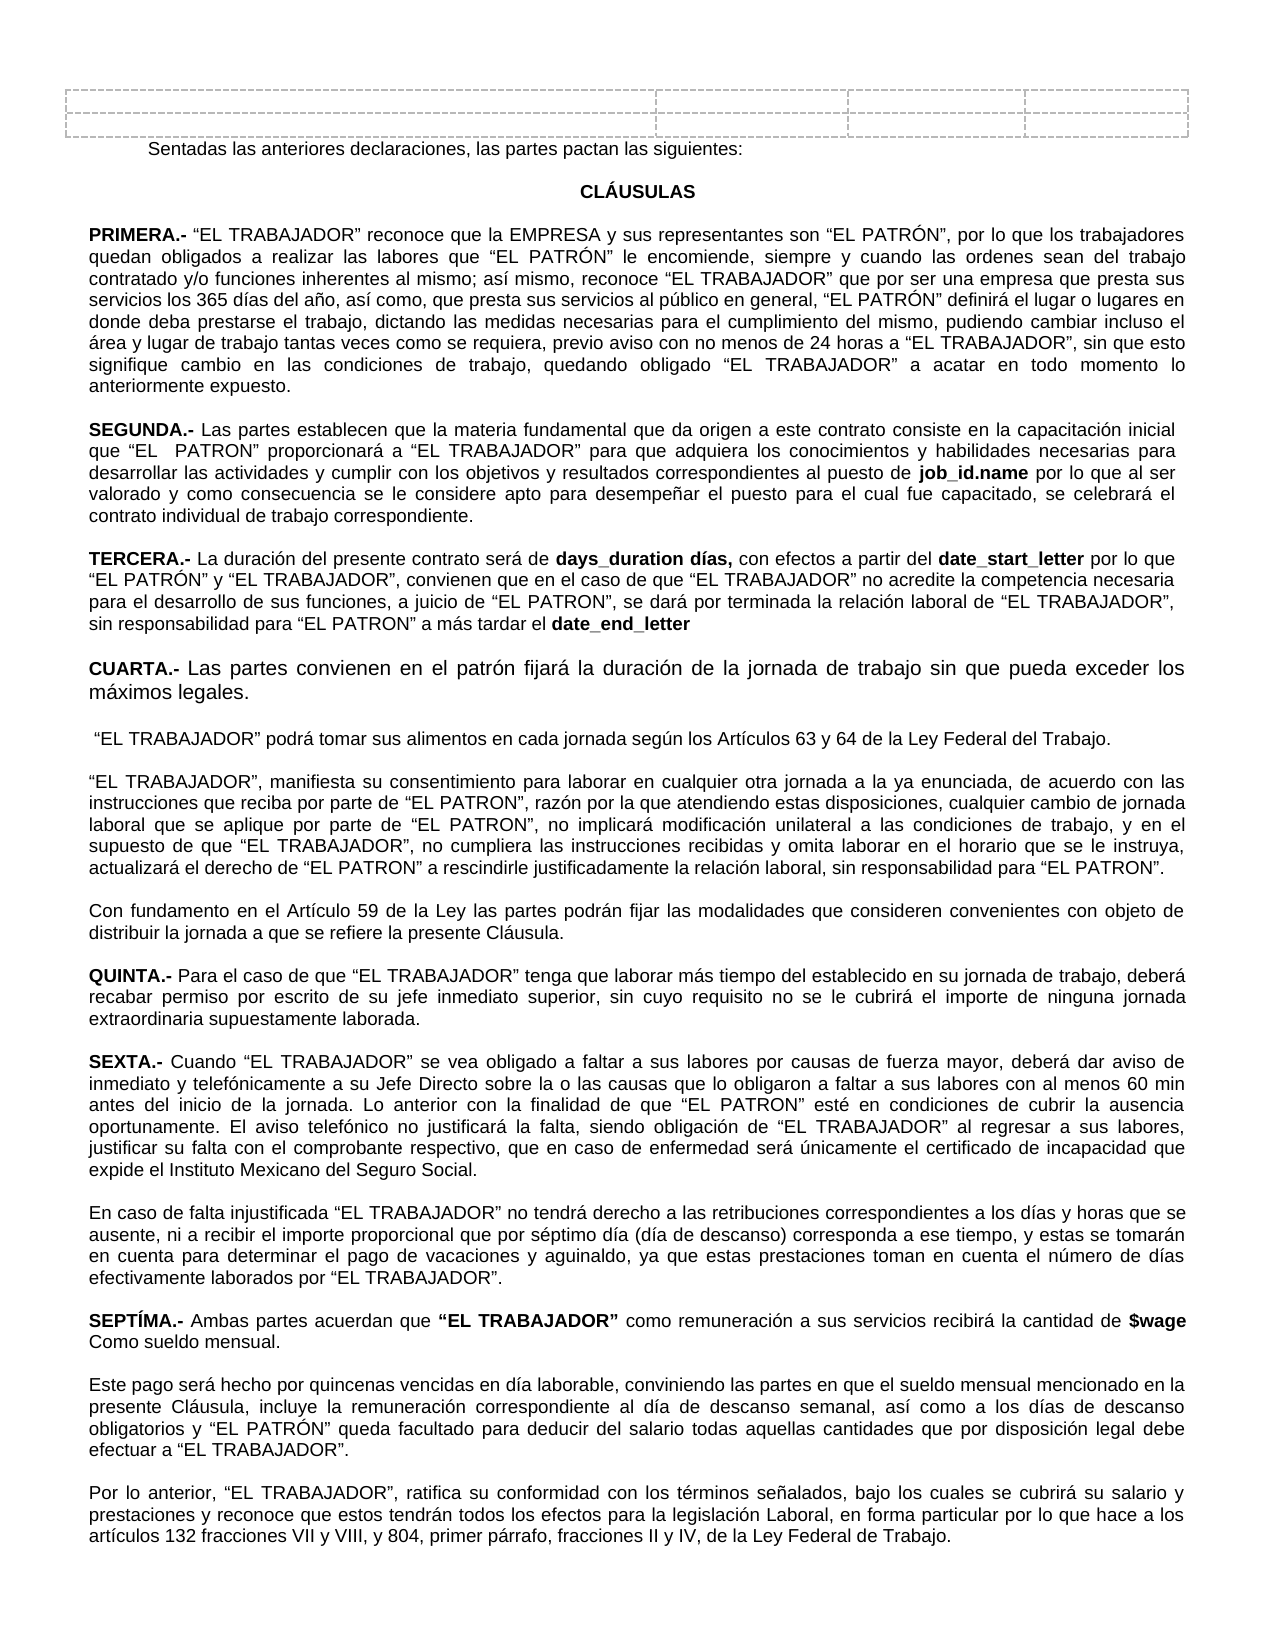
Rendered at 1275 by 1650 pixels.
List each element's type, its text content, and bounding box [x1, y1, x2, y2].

text Con fundamento en el Artículo 59 de la Ley las partes podrán fijar las modalidades que consideren convenientes con objeto de distribuir la jornada a que se refiere la presente Cláusula. [89, 900, 1186, 943]
text “EL TRABAJADOR”, manifiesta su consentimiento para laborar en cualquier otra jornada a la ya enunciada, de acuerdo con las instrucciones que reciba por parte de “EL PATRON”, razón por la que atendiendo estas disposiciones, cualquier cambio de jornada laboral que se aplique por parte de “EL PATRON”, no implicará modificación unilateral a las condiciones de trabajo, y en el supuesto de que “EL TRABAJADOR”, no cumpliera las instrucciones recibidas y omita laborar en el horario que se le instruya, actualizará el derecho de “EL PATRON” a rescindirle justificadamente la relación laboral, sin responsabilidad para “EL PATRON”. [89, 771, 1186, 878]
text Por lo anterior, “EL TRABAJADOR”, ratifica su conformidad con los términos señalados, bajo los cuales se cubrirá su salario y prestaciones y reconoce que estos tendrán todos los efectos para la legislación Laboral, en forma particular por lo que hace a los artículos 132 fracciones VII y VIII, y 804, primer párrafo, fracciones II y IV, de la Ley Federal de Trabajo. [89, 1482, 1186, 1547]
text “EL TRABAJADOR” podrá tomar sus alimentos en cada jornada según los Artículos 63 y 64 de la Ley Federal del Trabajo. [89, 727, 1186, 749]
text CUARTA.- Las partes convienen en el patrón fijará la duración de la jornada de trabajo sin que pueda exceder los máximos legales. [89, 656, 1186, 703]
table_cell [66, 112, 656, 136]
text Este pago será hecho por quincenas vencidas en día laborable, conviniendo las partes en que el sueldo mensual mencionado en la presente Cláusula, incluye la remuneración correspondiente al día de descanso semanal, así como a los días de descanso obligatorios y “EL PATRÓN” queda facultado para deducir del salario todas aquellas cantidades que por disposición legal debe efectuar a “EL TRABAJADOR”. [89, 1374, 1186, 1461]
text CLÁUSULAS [89, 181, 1186, 203]
list Sentadas las anteriores declaraciones, las partes pactan las siguientes: [148, 138, 1176, 159]
table_cell [66, 89, 656, 112]
text En caso de falta injustificada “EL TRABAJADOR” no tendrá derecho a las retribuciones correspondientes a los días y horas que se ausente, ni a recibir el importe proporcional que por séptimo día (día de descanso) corresponda a ese tiempo, y estas se tomarán en cuenta para determinar el pago de vacaciones y aguinaldo, ya que estas prestaciones toman en cuenta el número de días efectivamente laborados por “EL TRABAJADOR”. [89, 1202, 1186, 1288]
text QUINTA.- Para el caso de que “EL TRABAJADOR” tenga que laborar más tiempo del establecido en su jornada de trabajo, deberá recabar permiso por escrito de su jefe inmediato superior, sin cuyo requisito no se le cubrirá el importe de ninguna jornada extraordinaria supuestamente laborada. [89, 964, 1186, 1029]
table_cell [1025, 112, 1188, 136]
text SEPTÍMA.- Ambas partes acuerdan que “EL TRABAJADOR” como remuneración a sus servicios recibirá la cantidad de $wage Como sueldo mensual. [89, 1309, 1186, 1353]
table_cell [848, 89, 1025, 112]
text PRIMERA.- “EL TRABAJADOR” reconoce que la EMPRESA y sus representantes son “EL PATRÓN”, por lo que los trabajadores quedan obligados a realizar las labores que “EL PATRÓN” le encomiende, siempre y cuando las ordenes sean del trabajo contratado y/o funciones inherentes al mismo; así mismo, reconoce “EL TRABAJADOR” que por ser una empresa que presta sus servicios los 365 días del año, así como, que presta sus servicios al público en general, “EL PATRÓN” definirá el lugar o lugares en donde deba prestarse el trabajo, dictando las medidas necesarias para el cumplimiento del mismo, pudiendo cambiar incluso el área y lugar de trabajo tantas veces como se requiera, previo aviso con no menos de 24 horas a “EL TRABAJADOR”, sin que esto signifique cambio en las condiciones de trabajo, quedando obligado “EL TRABAJADOR” a acatar en todo momento lo anteriormente expuesto. [89, 224, 1186, 397]
table_cell [656, 112, 848, 136]
table_cell [848, 112, 1025, 136]
text SEXTA.- Cuando “EL TRABAJADOR” se vea obligado a faltar a sus labores por causas de fuerza mayor, deberá dar aviso de inmediato y telefónicamente a su Jefe Directo sobre la o las causas que lo obligaron a faltar a sus labores con al menos 60 min antes del inicio de la jornada. Lo anterior con la finalidad de que “EL PATRON” esté en condiciones de cubrir la ausencia oportunamente. El aviso telefónico no justificará la falta, siendo obligación de “EL TRABAJADOR” al regresar a sus labores, justificar su falta con el comprobante respectivo, que en caso de enfermedad será únicamente el certificado de incapacidad que expide el Instituto Mexicano del Seguro Social. [89, 1051, 1186, 1180]
table_cell [656, 89, 848, 112]
text TERCERA.- La duración del presente contrato será de days_duration días, con efectos a partir del date_start_letter por lo que “EL PATRÓN” y “EL TRABAJADOR”, convienen que en el caso de que “EL TRABAJADOR” no acredite la competencia necesaria para el desarrollo de sus funciones, a juicio de “EL PATRON”, se dará por terminada la relación laboral de “EL TRABAJADOR”, sin responsabilidad para “EL PATRON” a más tardar el date_end_letter [89, 548, 1176, 634]
table_cell [1025, 89, 1188, 112]
text SEGUNDA.- Las partes establecen que la materia fundamental que da origen a este contrato consiste en la capacitación inicial que “EL PATRON” proporcionará a “EL TRABAJADOR” para que adquiera los conocimientos y habilidades necesarias para desarrollar las actividades y cumplir con los objetivos y resultados correspondientes al puesto de job_id.name por lo que al ser valorado y como consecuencia se le considere apto para desempeñar el puesto para el cual fue capacitado, se celebrará el contrato individual de trabajo correspondiente. [89, 418, 1176, 526]
